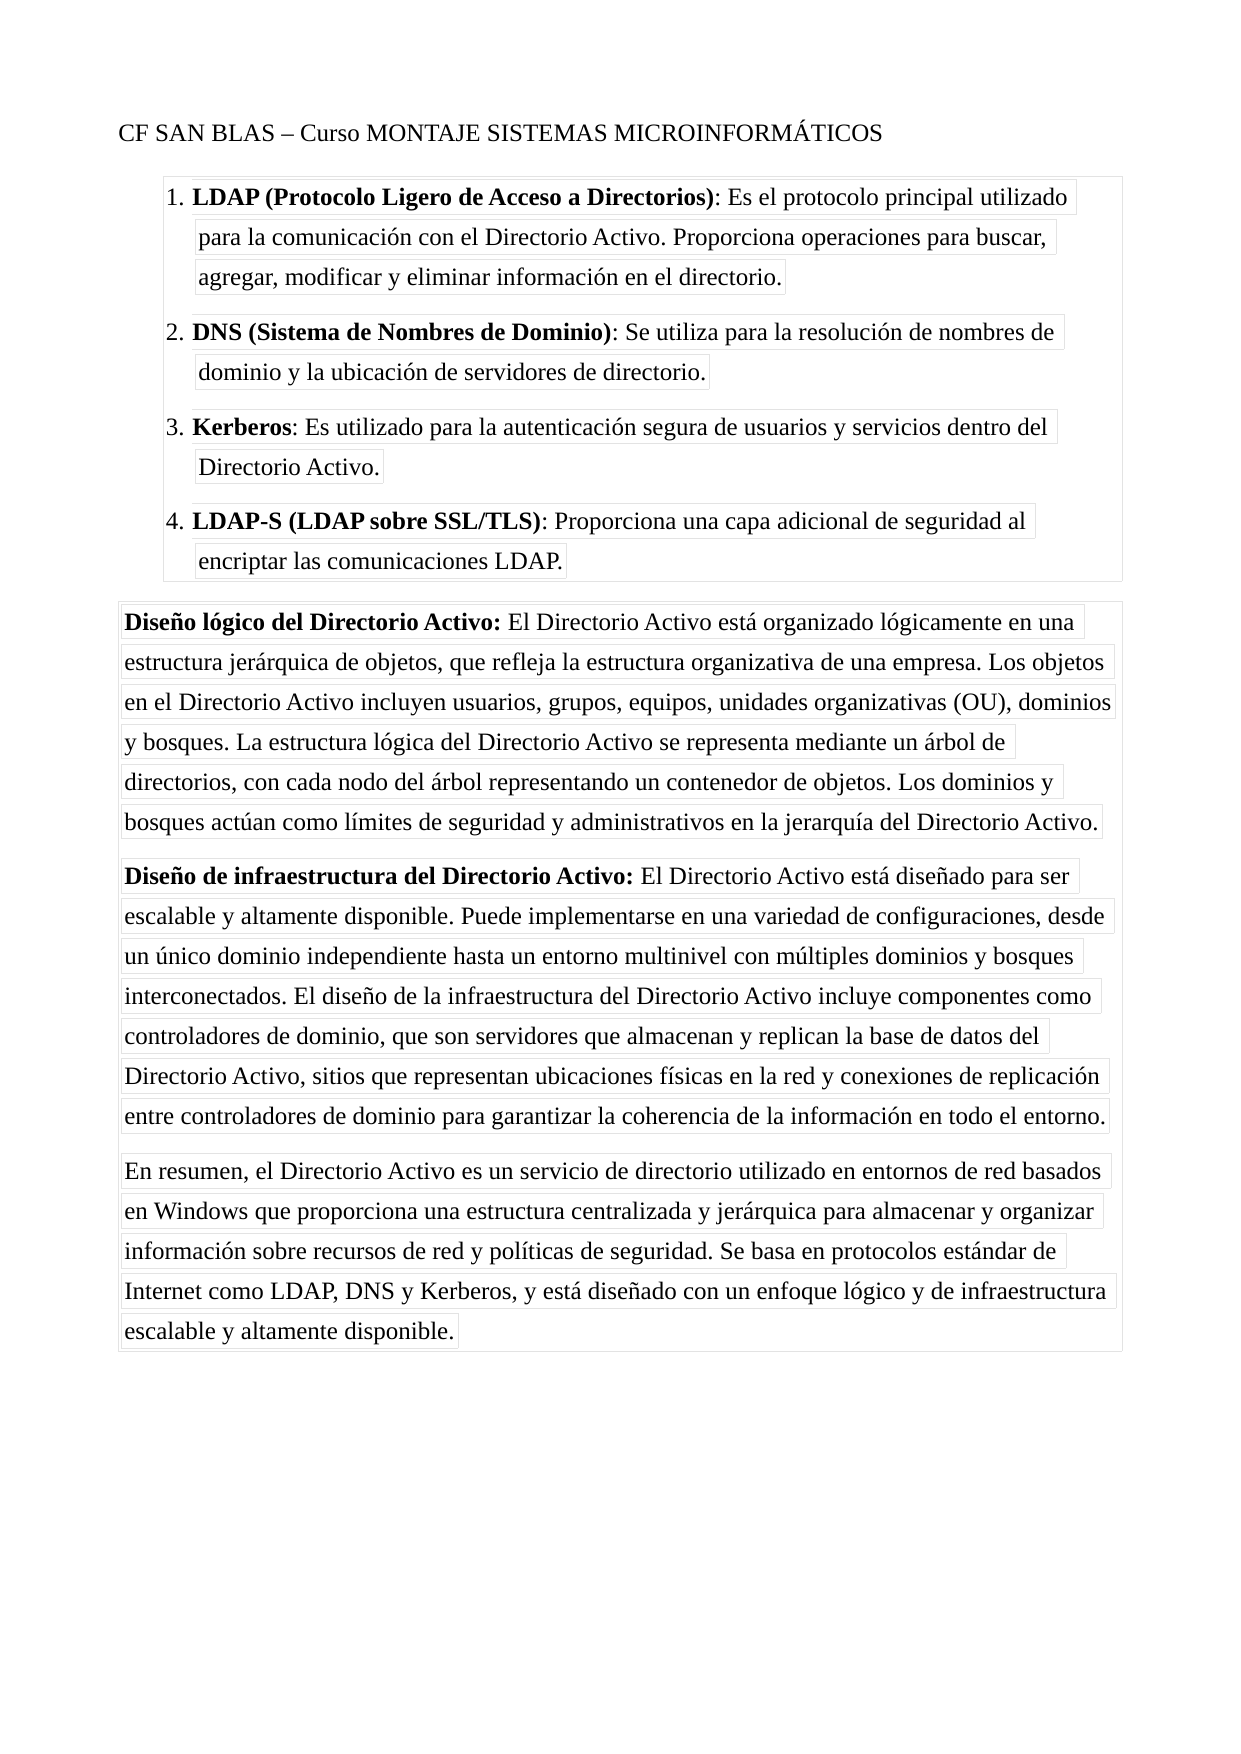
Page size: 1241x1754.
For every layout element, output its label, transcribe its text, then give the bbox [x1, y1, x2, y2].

text En resumen, el Directorio Activo es un servicio de directorio utilizado en entornos de red basados en Windows que proporciona una estructura centralizada y jerárquica para almacenar y organizar información sobre recursos de red y políticas de seguridad. Se basa en protocolos estándar de Internet como LDAP, DNS y Kerberos, y está diseñado con un enfoque lógico y de infraestructura escalable y altamente disponible. [119, 1150, 1122, 1351]
text Diseño de infraestructura del Directorio Activo: El Directorio Activo está diseñado para ser escalable y altamente disponible. Puede implementarse en una variedad de configuraciones, desde un único dominio independiente hasta un entorno multinivel con múltiples dominios y bosques interconectados. El diseño de la infraestructura del Directorio Activo incluye componentes como controladores de dominio, que son servidores que almacenan y replican la base de datos del Directorio Activo, sitios que representan ubicaciones físicas en la red y conexiones de replicación entre controladores de dominio para garantizar la coherencia de la información en todo el entorno. [119, 855, 1122, 1133]
list Kerberos: Es utilizado para la autenticación segura de usuarios y servicios dentro del Directorio Activo. [164, 406, 1122, 483]
list LDAP-S (LDAP sobre SSL/TLS): Proporciona una capa adicional de seguridad al encriptar las comunicaciones LDAP. [164, 500, 1122, 581]
list LDAP (Protocolo Ligero de Acceso a Directorios): Es el protocolo principal utilizado para la comunicación con el Directorio Activo. Proporciona operaciones para buscar, agregar, modificar y eliminar información en el directorio. [164, 177, 1122, 294]
text Diseño lógico del Directorio Activo: El Directorio Activo está organizado lógicamente en una estructura jerárquica de objetos, que refleja la estructura organizativa de una empresa. Los objetos en el Directorio Activo incluyen usuarios, grupos, equipos, unidades organizativas (OU), dominios y bosques. La estructura lógica del Directorio Activo se representa mediante un árbol de directorios, con cada nodo del árbol representando un contenedor de objetos. Los dominios y bosques actúan como límites de seguridad y administrativos en la jerarquía del Directorio Activo. [119, 602, 1122, 838]
list DNS (Sistema de Nombres de Dominio): Se utiliza para la resolución de nombres de dominio y la ubicación de servidores de directorio. [164, 311, 1122, 389]
